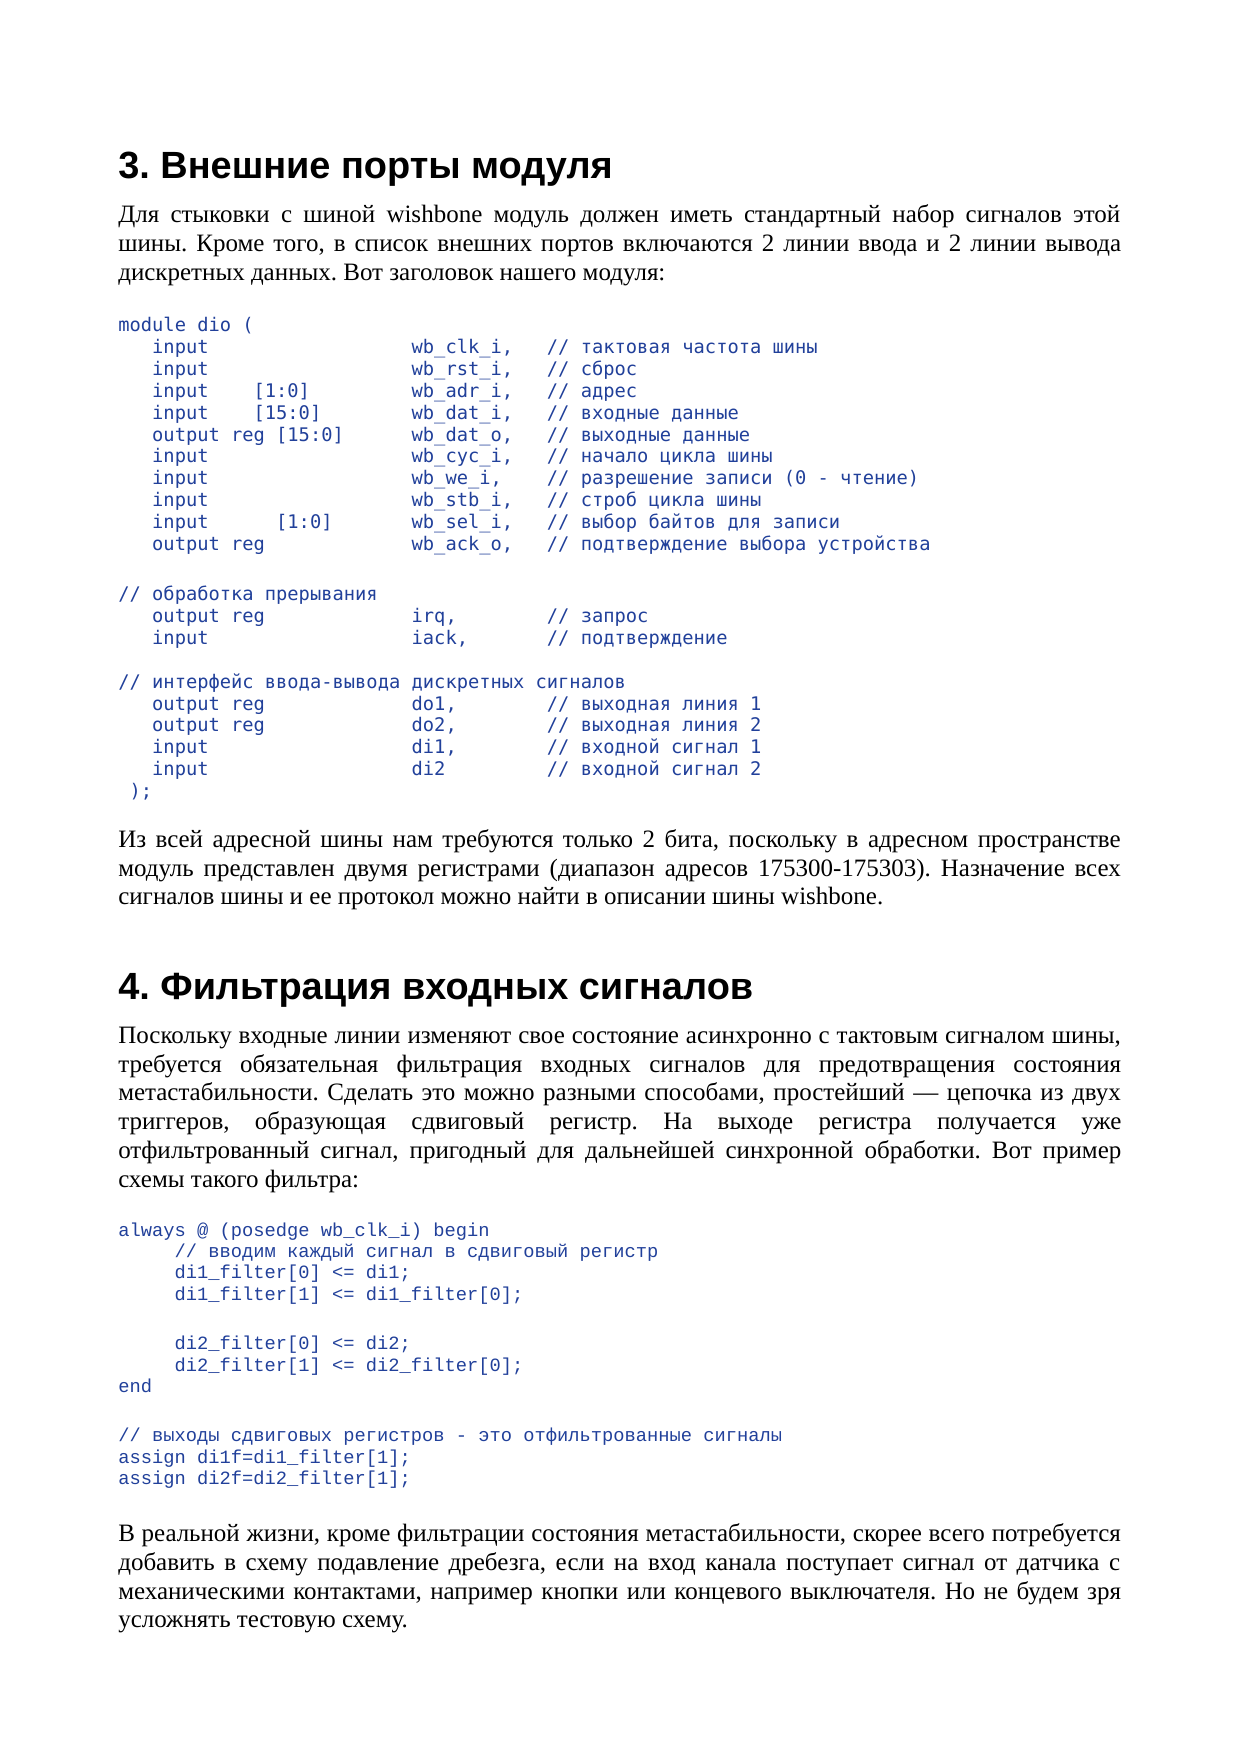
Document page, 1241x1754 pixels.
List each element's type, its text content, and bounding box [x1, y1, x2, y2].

text output reg wb_ack_o, // подтверждение выбора устройства [118, 533, 1122, 555]
text input wb_rst_i, // сброс [118, 358, 1122, 380]
text input wb_stb_i, // строб цикла шины [118, 489, 1122, 511]
text В реальной жизни, кроме фильтрации состояния метастабильности, скорее всего потребуется добавить в схему подавление дребезга, если на вход канала поступает сигнал от датчика с механическими контактами, например кнопки или концевого выключателя. Но не будем зря усложнять тестовую схему. [118, 1518, 1122, 1633]
text // выходы сдвиговых регистров - это отфильтрованные сигналы [118, 1426, 1122, 1447]
text always @ (posedge wb_clk_i) begin [118, 1221, 1122, 1242]
text output reg [15:0] wb_dat_o, // выходные данные [118, 424, 1122, 446]
text Из всей адресной шины нам требуются только 2 бита, поскольку в адресном пространстве модуль представлен двумя регистрами (диапазон адресов 175300-175303). Назначение всех сигналов шины и ее протокол можно найти в описании шины wishbone. [118, 824, 1122, 910]
text ); [118, 780, 1122, 802]
text input iack, // подтверждение [118, 627, 1122, 649]
text output reg irq, // запрос [118, 605, 1122, 627]
text input di1, // входной сигнал 1 [118, 736, 1122, 758]
text input [1:0] wb_adr_i, // адрес [118, 380, 1122, 402]
text end [118, 1377, 1122, 1398]
text input wb_clk_i, // тактовая частота шины [118, 336, 1122, 358]
text di1_filter[1] <= di1_filter[0]; [118, 1284, 1122, 1306]
text Поскольку входные линии изменяют свое состояние асинхронно с тактовым сигналом шины, требуется обязательная фильтрация входных сигналов для предотвращения состояния метастабильности. Сделать это можно разными способами, простейший — цепочка из двух триггеров, образующая сдвиговый регистр. На выходе регистра получается уже отфильтрованный сигнал, пригодный для дальнейшей синхронной обработки. Вот пример схемы такого фильтра: [118, 1020, 1122, 1192]
text input di2 // входной сигнал 2 [118, 758, 1122, 780]
text assign di1f=di1_filter[1]; [118, 1447, 1122, 1469]
text Для стыковки с шиной wishbone модуль должен иметь стандартный набор сигналов этой шины. Кроме того, в список внешних портов включаются 2 линии ввода и 2 линии вывода дискретных данных. Вот заголовок нашего модуля: [118, 199, 1122, 286]
text assign di2f=di2_filter[1]; [118, 1469, 1122, 1490]
text output reg do2, // выходная линия 2 [118, 714, 1122, 736]
text input [15:0] wb_dat_i, // входные данные [118, 402, 1122, 424]
text input wb_cyc_i, // начало цикла шины [118, 446, 1122, 467]
text module dio ( [118, 314, 1122, 336]
text output reg do1, // выходная линия 1 [118, 693, 1122, 714]
text input wb_we_i, // разрешение записи (0 - чтение) [118, 467, 1122, 489]
text input [1:0] wb_sel_i, // выбор байтов для записи [118, 511, 1122, 533]
subtitle 4. Фильтрация входных сигналов [118, 964, 1122, 1007]
subtitle 3. Внешние порты модуля [118, 143, 1122, 187]
text // интерфейс ввода-вывода дискретных сигналов [118, 671, 1122, 693]
text di1_filter[0] <= di1; [118, 1263, 1122, 1284]
text di2_filter[1] <= di2_filter[0]; [118, 1355, 1122, 1377]
text // вводим каждый сигнал в сдвиговый регистр [118, 1242, 1122, 1263]
text // обработка прерывания [118, 583, 1122, 605]
text di2_filter[0] <= di2; [118, 1334, 1122, 1355]
